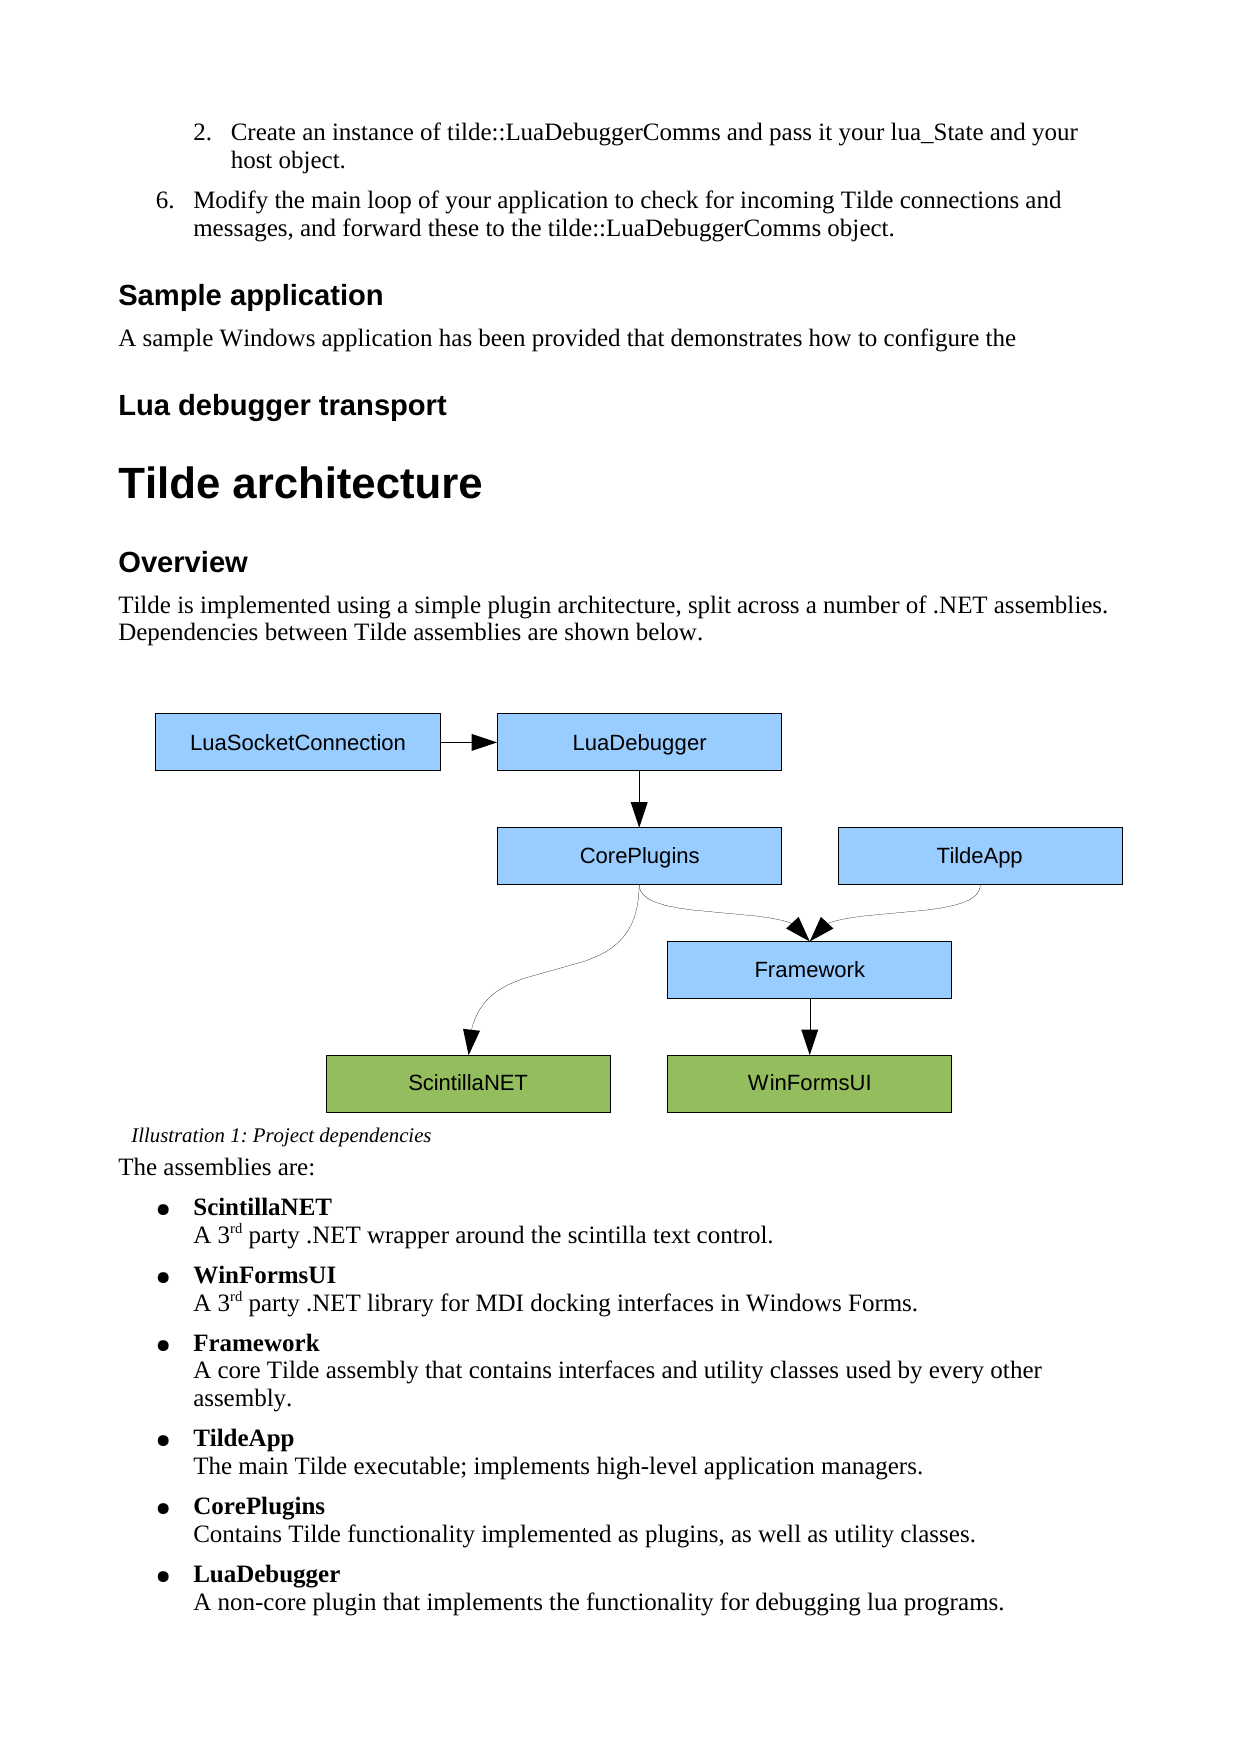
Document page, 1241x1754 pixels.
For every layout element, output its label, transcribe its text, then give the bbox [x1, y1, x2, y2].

text A sample Windows application has been provided that demonstrates how to configure the [118, 324, 1122, 352]
list Framework A core Tilde assembly that contains interfaces and utility classes used by every other assembly. [156, 1329, 1122, 1412]
subtitle Tilde architecture [118, 459, 1122, 508]
list Create an instance of tilde::LuaDebuggerComms and pass it your lua_State and your host object. [193, 118, 1122, 173]
text Tilde is implemented using a simple plugin architecture, split across a number of .NET assemblies. Dependencies between Tilde assemblies are shown below. [118, 591, 1122, 646]
subtitle Sample application [118, 279, 1122, 312]
list ScintillaNET A 3rd party .NET wrapper around the scintilla text control. [156, 1193, 1122, 1248]
list LuaDebugger A non-core plugin that implements the functionality for debugging lua programs. [156, 1560, 1122, 1616]
text The assemblies are: [118, 659, 1174, 1181]
list CorePlugins Contains Tilde functionality implemented as plugins, as well as utility classes. [156, 1492, 1122, 1548]
list Modify the main loop of your application to check for incoming Tilde connections and messages, and forward these to the tilde::LuaDebuggerComms object. [156, 186, 1122, 241]
list TildeApp The main Tilde executable; implements high-level application managers. [156, 1424, 1122, 1480]
list WinFormsUI A 3rd party .NET library for MDI docking interfaces in Windows Forms. [156, 1261, 1122, 1316]
text Illustration 1: Project dependencies [131, 694, 1174, 1147]
subtitle Lua debugger transport [118, 389, 1122, 422]
subtitle Overview [118, 546, 1122, 578]
